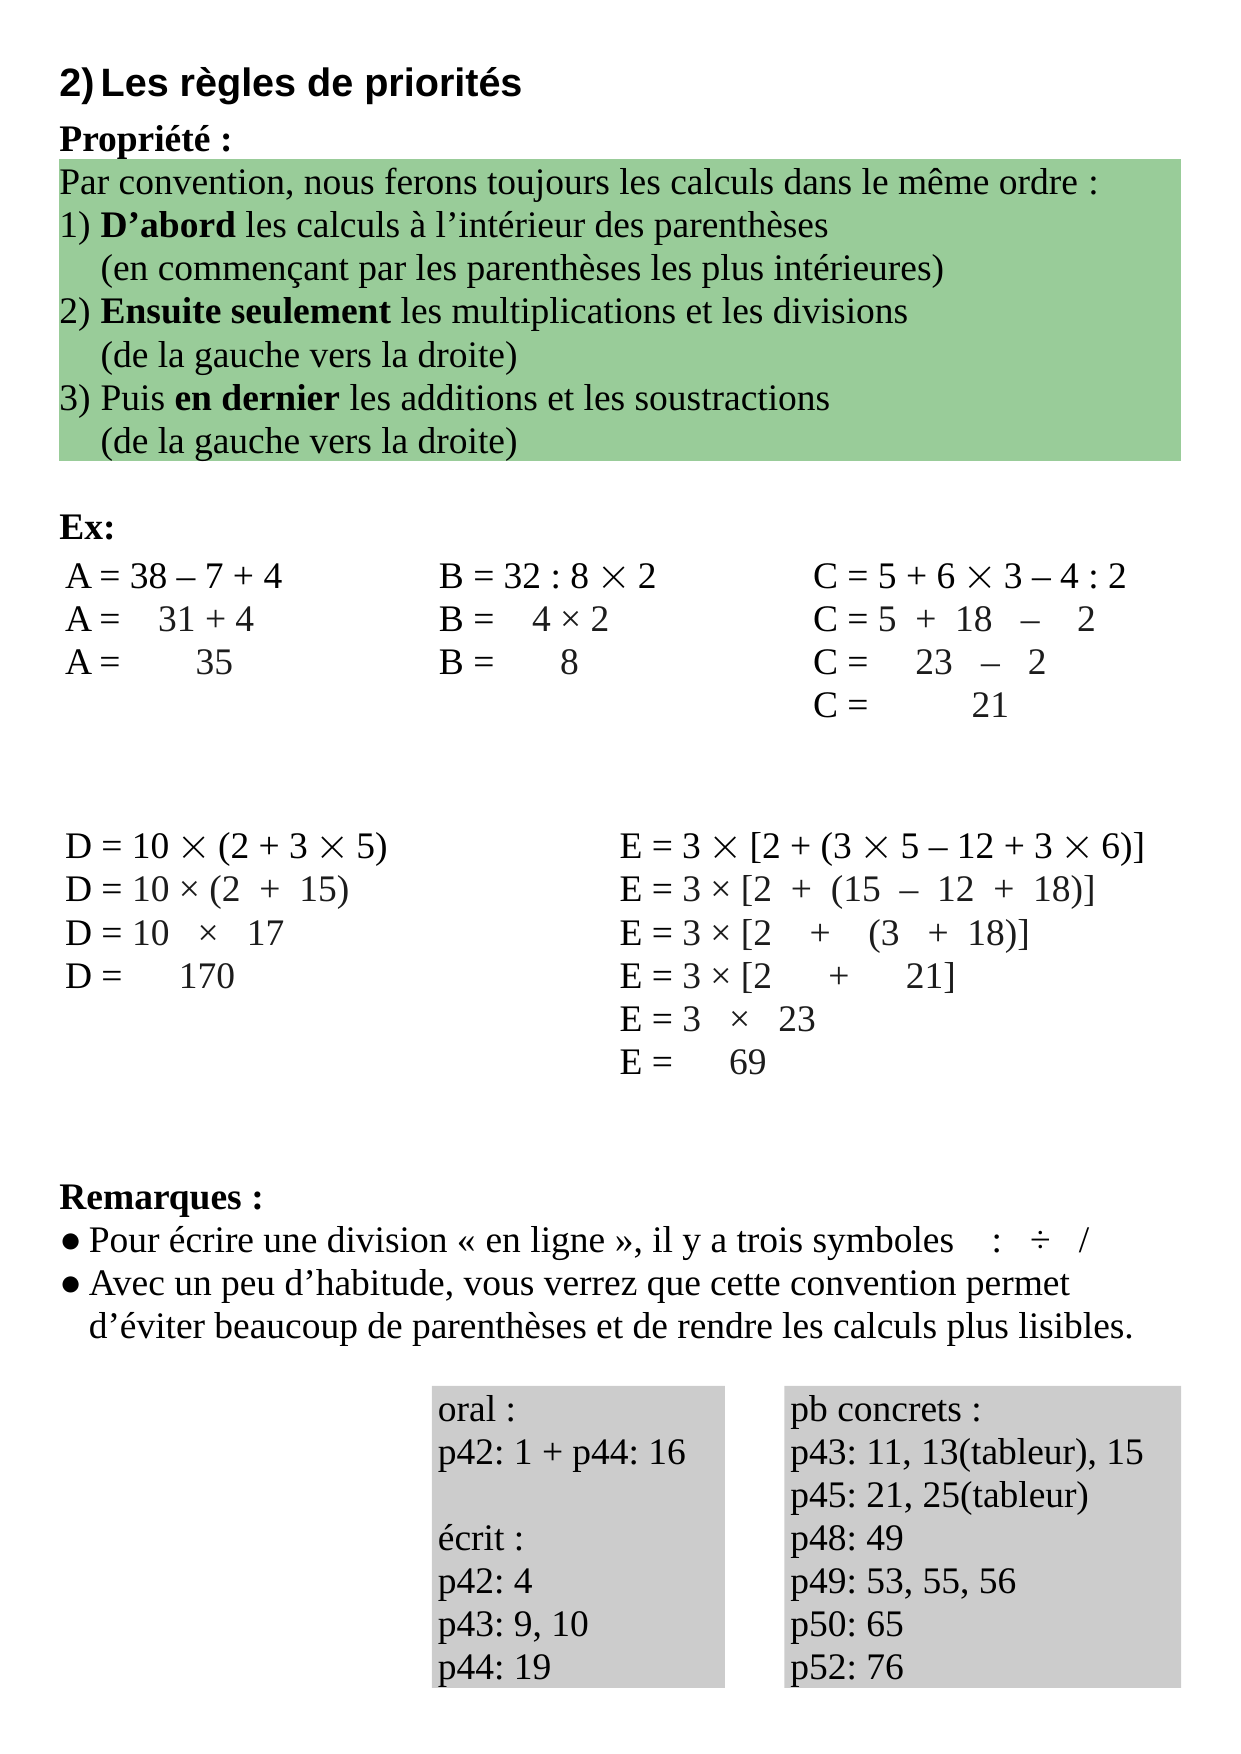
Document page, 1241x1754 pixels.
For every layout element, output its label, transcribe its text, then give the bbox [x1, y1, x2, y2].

text Propriété : [59, 116, 1179, 159]
text 1) D’abord les calculs à l’intérieur des parenthèses (en commençant par les parenthèses les plus intérieures) [59, 203, 1181, 289]
text Par convention, nous ferons toujours les calculs dans le même ordre : [59, 159, 1181, 203]
text 3) Puis en dernier les additions et les soustractions (de la gauche vers la droite) [59, 375, 1181, 461]
text 2) Ensuite seulement les multiplications et les divisions (de la gauche vers la droite) [59, 289, 1181, 375]
table_cell D = 10 × (2 + 3 × 5) D = 10 × (2 + 15) D = 10 × 17 D = 170 [59, 818, 433, 1088]
table_cell E = 3 × [2 + (3 × 5 – 12 + 3 × 6)] E = 3 × [2 + (15 – 12 + 18)] E = 3 × [2 + (3 + 18)] E = 3 × [2 + 21] E = 3 × 23 E = 69 [433, 818, 1181, 1088]
table_header A = 38 – 7 + 4 A = 31 + 4 A = 35 [59, 548, 433, 818]
text Remarques : [59, 1174, 1181, 1217]
list Avec un peu d’habitude, vous verrez que cette convention permet d’éviter beaucoup de parenthèses et de rendre les calculs plus lisibles. [59, 1261, 1181, 1347]
text Ex: [59, 504, 1181, 548]
list Pour écrire une division « en ligne », il y a trois symboles : ÷ / [59, 1217, 1181, 1261]
list Les règles de priorités [59, 59, 1181, 105]
table_header B = 32 : 8 × 2 B = 4 × 2 B = 8 [433, 548, 807, 818]
table_header C = 5 + 6 × 3 – 4 : 2 C = 5 + 18 – 2 C = 23 – 2 C = 21 [807, 548, 1181, 818]
